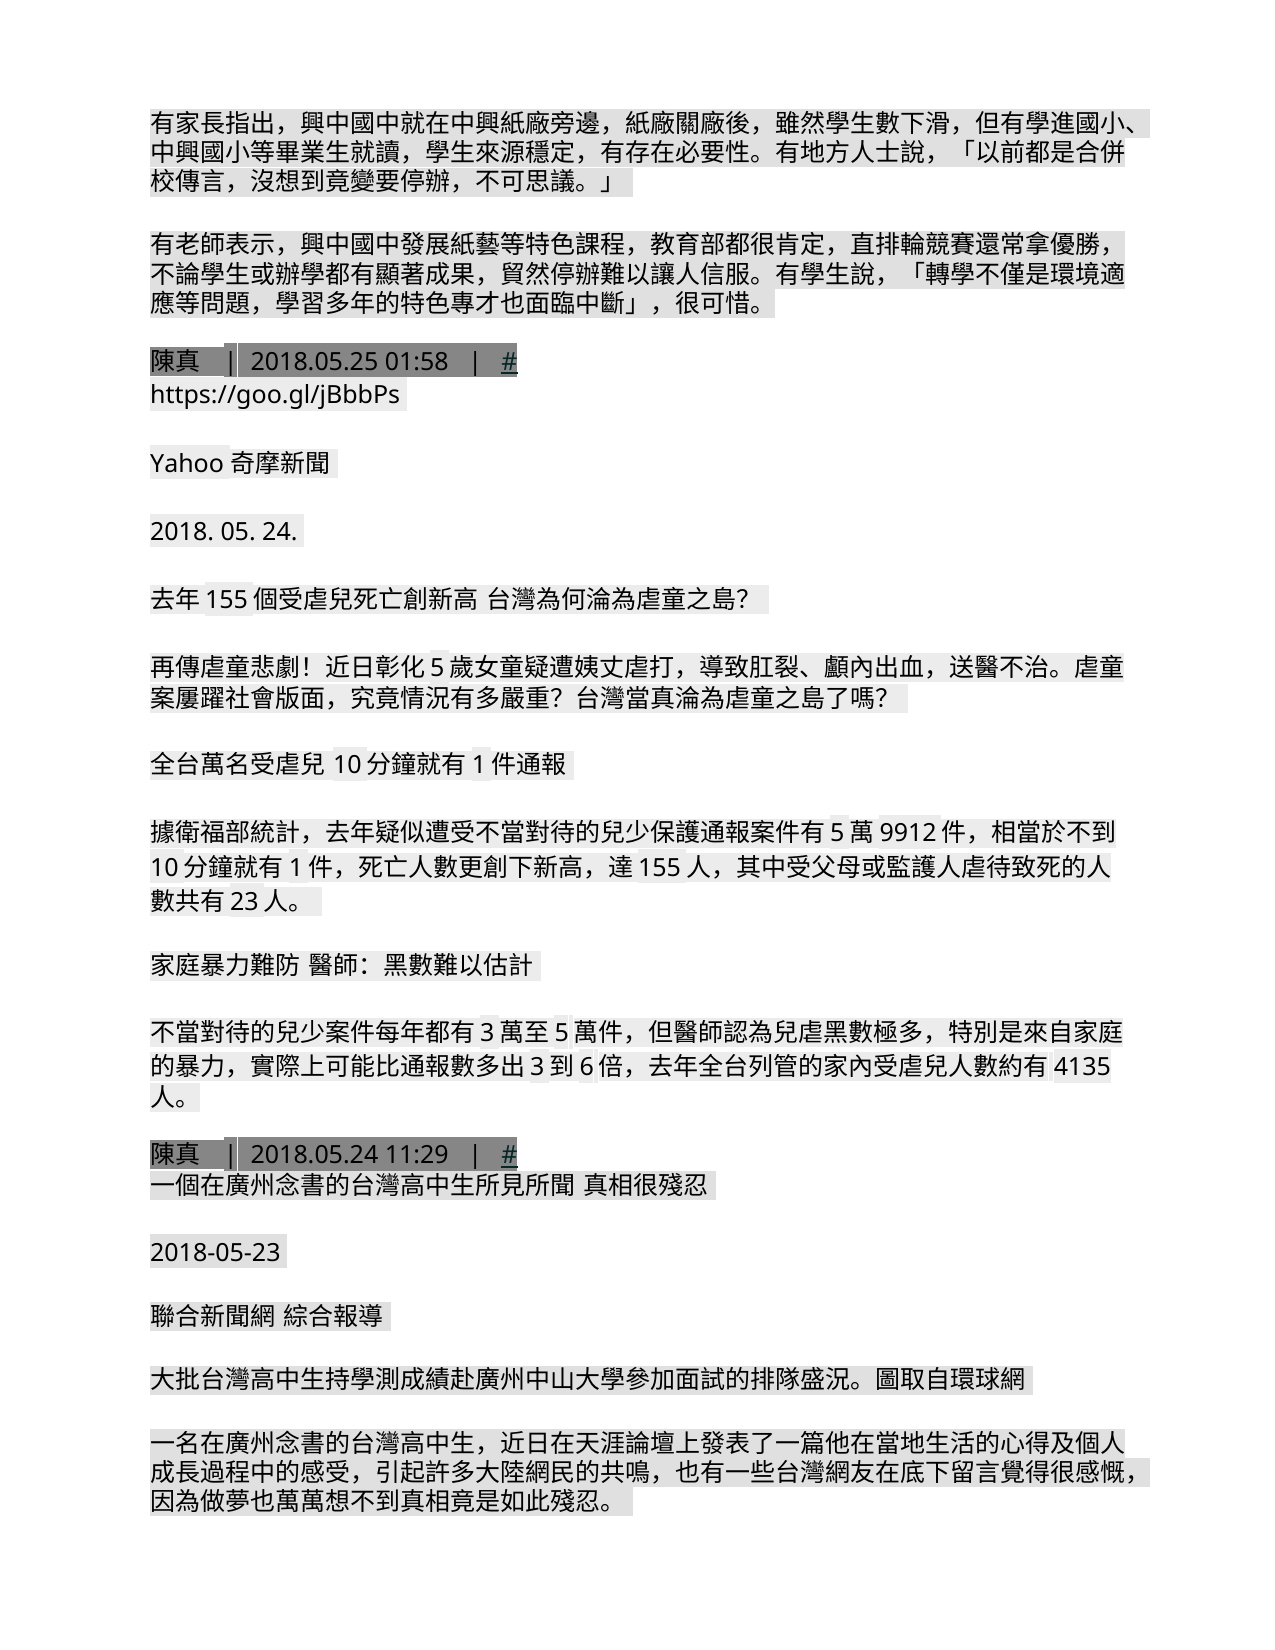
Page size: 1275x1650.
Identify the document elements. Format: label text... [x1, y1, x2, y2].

text https://goo.gl/jBbbPs Yahoo 奇摩新聞 2018. 05. 24. 去年155個受虐兒死亡創新高 台灣為何淪為虐童之島？ 再傳虐童悲劇！近日彰化5歲女童疑遭姨丈虐打，導致肛裂、顱內出血，送醫不治。虐童案屢躍社會版面，究竟情況有多嚴重？台灣當真淪為虐童之島了嗎？ 全台萬名受虐兒 10分鐘就有1件通報 據衛福部統計，去年疑似遭受不當對待的兒少保護通報案件有5萬9912件，相當於不到10分鐘就有1件，死亡人數更創下新高，達155人，其中受父母或監護人虐待致死的人數共有23人。 家庭暴力難防 醫師：黑數難以估計 不當對待的兒少案件每年都有3萬至5萬件，但醫師認為兒虐黑數極多，特別是來自家庭的暴力，實際上可能比通報數多出3到6倍，去年全台列管的家內受虐兒人數約有4135人。 [150, 377, 1125, 1112]
text 縣長你好，我是一位教學已經三十餘年的的國小教師，歷經偏鄉與都市學校，也教過在家自學的實驗班。 對於興中國中停辦事件，我有一些看法與建議。 受國民教育是義務也同時是權利。 沒有公車又沒有公派交通車的環境下，小學生走路一個小時左右可以上下學的時間，是還算合理的就學範圍。在這個範圍內，政府就是理所當然應該設置國民學校，孩子太少就辦分校，再少到一、兩個，至少要辦個分班。 民國七十年以前在台灣偏遠地區，一個分班，一位班主任，只帶著1-2個孩子讀書的還不少，在那貧困的時代，也不曾因為省錢而犧牲了國民學校的設立。現在這二十幾年來，偏遠小學的廢校幾乎無時無之，少子化當然是許多國小撤裁的原因，但是各級政府為了省錢!居然省教育的錢!居然就將還存有學生上課的學校撤裁了! 教育本來就不是營利，以省錢為目的廢校，是政府的無知與無能。 這二十幾年來「仍有學生需要就讀卻廢校」的事件層出不窮，也引發許多抗爭與社會問題。有的地方政府還願意以公車或交通車，帶學生去更遠的地方就學，有的地方政府卻撒手不管，讓本來就無力在城鎮謀生，只能勉強居住原生地的家庭，為了孩子，或是遠送他方親人處就學，親子長期隔離，缺乏家教與關愛。或是全家寄居都市，成為邊緣人，孩子和父母都在貧困中掙扎，無能享受生活，更無能充分的教育。 這樣的政府只能以冷酷無情來形容。 將多餘的教室分享給社區或其他型態的教育體制是合理的，但是撤裁公立學校就絕對不應該。 就讀公立學校的家庭與孩子，如果其經濟能力、體力就僅止於就讀附近公立學校，撤裁就更不應該。 附錄:遠見雜誌「上學好難」https://www.gvm.com.tw/article.html?id=11173 兩年後https://www.gvm.com.tw/article.html?id=12550 人世間的一切無可奈何的具有不公平性，教育亦如此。貧富差距，天賦資質，地理環境，都使教育多樣多元，有些差異的部分反而可以成為特色，可以各自發展長處、轉化短處，有些部分就只是後天的不公平，除了依賴政府的調節均衡，人民之間也需要互補互助互相扶持。 正如實驗學校和在家自學的蓬勃興起，除了家長在教育理念上的擴張，也和政府無能辦好各級教育有絕大關係。但是不論理由是哪一種，社會是一體的，某一處的豐足吸取必然使另一處更形匱乏。 最無力改變、最承受不公的，資源最匱乏的，都是留在公立國校的家庭與孩子們。 實驗學校和自學班當然沒有「責任」去照顧這些被政府遺棄的學生們，但是，能不能稍微注意，不要去「奪取」他們僅剩的資源? 華德福教育的理念我一直很尊重，注重身、心、靈的成長，注重自然與美感。我也認識許多盡心盡力於教育的華德福教師。華德福教育很理想，但是每一個孩子和家庭不見得喜歡這種教育，更不是都負擔得起實驗教育的費用與環境。 不是「我很好」所以「每個人都該和我一樣」。 「教育無可奈何具有不公平性」，政府要做的就是想辦法讓教育環境更合理更公平! 政府優先要做的，不是應該把每一間公立國中小都辦得像優秀的實驗教育嗎?而不是犧牲孩子的正常義務教育，去優先發展實驗教育啊! 如果資源不足，政府應該想辦法補足啊!如果政府沒盡到責任，無知甚至貪婪，宜蘭慈心華德福不是應該和興中國中一起合力向政府相抗、力爭嗎? 「除了依賴政府的調節均衡，人民之間也需要互補互助互相扶持啊。」 怎麼能是優勢的去搶奪劣勢的?然後還讓政府來協助動手? 一個團體不論多麼急於尋找自己的資源，是否仍需要關照、了解到這資源是怎樣來的? 如果連自己的資源，是來自於不公平的搶奪，是來自剝削弱勢，居然都不自知不自覺，那這是怎樣的教育團體?怎樣的身教? 所以弱肉強食的教育資源分配，對宜蘭政府和慈心華德福來說是正常的嗎? 被廢校的那些孩子人數那麼少那麼窮對社會只有拖累沒有增強何必在乎反正他們怨他們恨他們因此而覺得不公平人格因此扭曲人生因此更艱難辛苦都可以隱藏在陰影之後因為他們無知低俗沒有發聲管道沒有媒體資源! 天道是相對而循環的，美麗之下的陰影，是會累積為黑暗的。 憤怒絕望的社會不是少數一些人接受美好善良的教育就可以相互抵消的。 立足於「教育」，立足於「教育本來就是為了所有的孩子」，對興中國中公開聲援，反對宜蘭政府的無理，反對興中廢校，我認為自己是有責任的。 我也認為，每一個從事國民教育的人與團體，對興中國中公開聲援，都是有某種程度責任的。 宜蘭慈心華德福同在這個聲援興中國中的責任之內。 (此信已寄給宜蘭縣政府網站民眾陳情處，這是我唯一能為興中做的事) ........................................................ https://udn.com/news/story/6898/3152695 宜縣府否認為了慈心華德福裁撤興中國中 不料遭打臉 宜蘭縣政府明年8月將停辦已有47年歷史的興中國中，引起軒然大波。外傳縣政府裁撤興中，是有意提供校舍給慈心華德福學校使用，縣府今天對此否認; 不過根據地方人士表示華德福校方上周已經下鄉，展開辦學理念簡報，打臉縣府。 五結鄉興中國中有140名學生，縣府日前裁示明年停辦不再招生，理由是少子化，近6年該校學生數下滑4成，平均每年每名學生的教育成本達25萬元，且附近3公里內有其他國中可以就學。 不過這些理由都一一被駁斥，有退休校長說，全縣100名學生以下的學校多的是，教育成本比25萬元高，再怎麼裁校也輪不到興中國中，何況興中辦學績效也不錯。外傳，縣政府裁撤學校真正內幕，是為了提供給校地不足的慈心華德福學校使用，若非為「特定團體」量身定做，何須找興中開刀。 縣政府教育處否認外界傳言，並表示縣政府絕無預設立場，將來會整體評估活化空間，或許提供給NGO團體、做長照使用或當成縣政府的府外局處辦公室。 「拜託，慈心華德福都已經來做簡報了」， 位於冬山鄉的慈心華德福學校，因校舍嚴重不足，校方與基金會上周前往五結鄉公所簡報，說明辦學理念和政策，邀請鄰近村長與社區人士與會。二結社區發展協會理事長簡基成表示，雖然華德福承諾若在此辦學，能讓五結在地學子優先入學，但其實社區家長都認為，有無需求才是他們考量。 「實驗教育很好，但我們的孩子需不需要？」簡基成說，雖然目前華德福的腳步僅至公所，還沒開始深入社區，但地方家長大多憂心實驗教育是否適合在地純樸的農村孩子，還有孩子就讀的意願高不高。再者，若沒有興趣就讀，後續就學又該何去何從。 ................................................... 難以信服！辦學有成變停辦 家長大反彈 興中國中明年停辦，引起師生與家長恐慌與強烈反彈，質疑學校辦學有成，獲教育部選為美感特色學校，各項比賽傑出，學生人數也穩定，沒理由遭停辦，會力爭權益，把學校留下來。 有家長指出，興中國中就在中興紙廠旁邊，紙廠關廠後，雖然學生數下滑，但有學進國小、中興國小等畢業生就讀，學生來源穩定，有存在必要性。有地方人士說，「以前都是合併校傳言，沒想到竟變要停辦，不可思議。」 有老師表示，興中國中發展紙藝等特色課程，教育部都很肯定，直排輪競賽還常拿優勝，不論學生或辦學都有顯著成果，貿然停辦難以讓人信服。有學生說，「轉學不僅是環境適應等問題，學習多年的特色專才也面臨中斷」，很可惜。 [150, 75, 1125, 318]
text 陳真 | 2018.05.25 01:58 | # [150, 343, 1125, 377]
text 陳真 | 2018.05.24 11:29 | # [150, 1137, 1125, 1171]
text 一個在廣州念書的台灣高中生所見所聞 真相很殘忍 2018-05-23 聯合新聞網 綜合報導 大批台灣高中生持學測成績赴廣州中山大學參加面試的排隊盛況。圖取自環球網 一名在廣州念書的台灣高中生，近日在天涯論壇上發表了一篇他在當地生活的心得及個人成長過程中的感受，引起許多大陸網民的共鳴，也有一些台灣網友在底下留言覺得很感慨，因為做夢也萬萬想不到真相竟是如此殘忍。 台灣仇陸、看不起陸 數十年如一日？ 這名高中生是高雄人，2000年出生，今年高中二年級，目前在東莞的台灣學校讀書，父親祖籍河南南陽人，母親湖南常德人，因為父親之前在廣州的台資企業當幹部，所以他一出生就常往返兩岸，廣州、台北、上海、高雄都讀過書，他表示，自己對於兩岸的看法，肯定比許多沒來過大陸的台灣人要來得客觀。 他指出，台灣這幾年大部分的人敵視大陸，更多年輕人受到去中國化教育的影響，所以對大陸的態度真的是…無法形容。兩岸關係不僅回到2008年以前，加上台灣這幾年經濟很不景氣，對照大陸發展蓬勃，自然讓台灣人看紅了眼，「以前的窮小子現在快比我們有錢了。」 「其實我說自己是台灣人，不過是拿著中華民國的身份證罷了。」他表示，之前在台灣讀國中時，就充分感受到了同學對大陸的敵意，就連上課的老師們也是，社會氛圍和新聞報導都在講大陸素質多差、空氣很糟、貧富差距大，臉書上有關大陸的新聞，底下留言一定有一堆酸民留言嘲諷，比方說上海發展就像是個花瓶。 更甚者，台灣的國中同學知道他曾在大陸讀過小學，還會問他說「大陸是不是很落後啊？有沒有賣奶茶？街上到處都很髒？」一開始他還會辯解說不是這樣，久了也就麻痺了，故意講說「對對對，大陸就是這樣，很爛很髒你們都不要去（我自己去發展就好），台灣最棒NO.1。」 看見大陸整個社會在向上提昇 他坦言，自己之前還沒在台灣念書的時候還是很喜歡台灣的，但後來才發現台灣並沒有那麼好，在大陸他看到的反而是眾多人向上的精神，一個朝氣蓬勃的社會，至於素質差什麼的，這些改善需要教育及金錢，現在大陸這兩樣都有了，接下來就靠時間。 [150, 1171, 1125, 1550]
